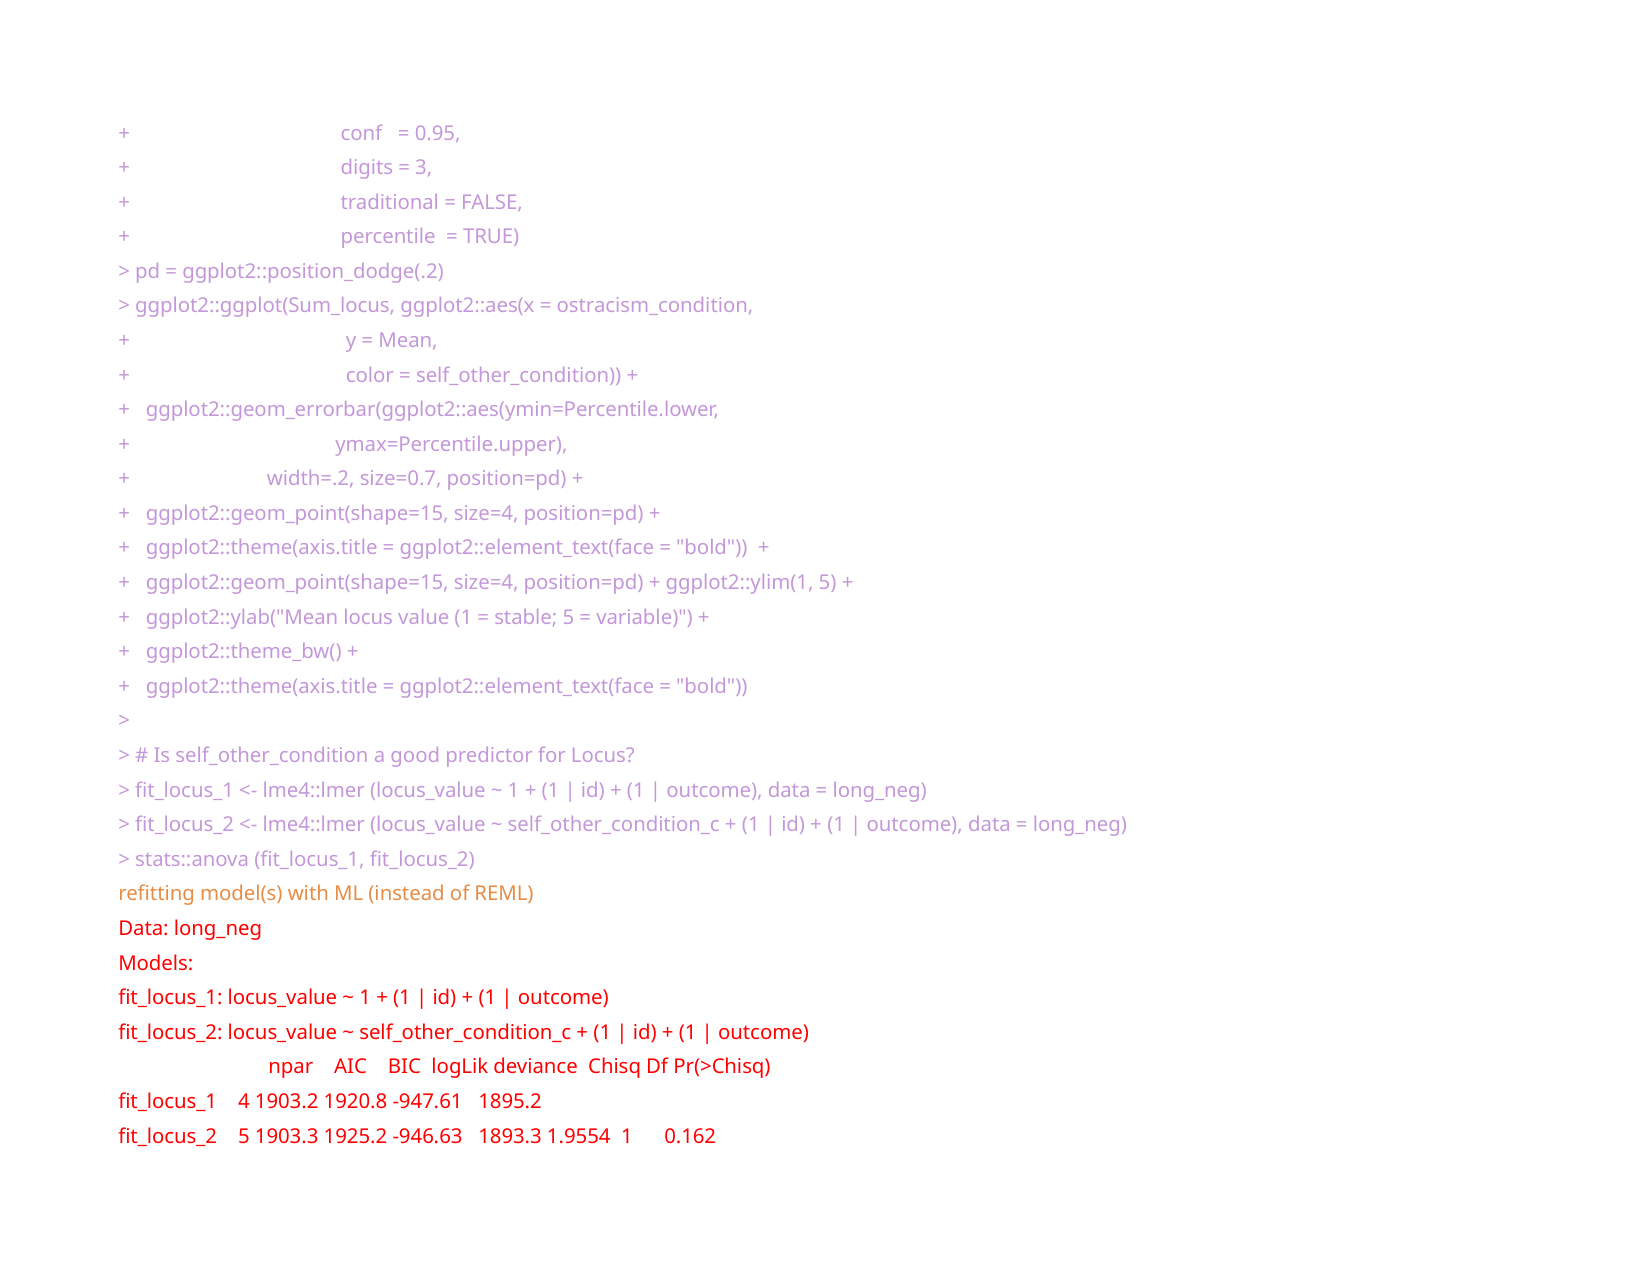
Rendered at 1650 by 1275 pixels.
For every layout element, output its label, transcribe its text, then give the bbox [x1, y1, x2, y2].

text fit_locus_1: locus_value ~ 1 + (1 | id) + (1 | outcome) [118, 983, 1532, 1010]
text npar AIC BIC logLik deviance Chisq Df Pr(>Chisq) [118, 1052, 1532, 1080]
text + ggplot2::ylab("Mean locus value (1 = stable; 5 = variable)") + [118, 602, 1532, 630]
text Data: long_neg [118, 913, 1532, 941]
text + y = Mean, [118, 326, 1532, 353]
text + percentile = TRUE) [118, 222, 1532, 249]
text + ggplot2::theme(axis.title = ggplot2::element_text(face = "bold")) + [118, 533, 1532, 561]
text + ymax=Percentile.upper), [118, 429, 1532, 457]
text > stats::anova (fit_locus_1, fit_locus_2) [118, 844, 1532, 872]
text refitting model(s) with ML (instead of REML) [118, 879, 1532, 907]
text + color = self_other_condition)) + [118, 360, 1532, 388]
text + ggplot2::geom_errorbar(ggplot2::aes(ymin=Percentile.lower, [118, 395, 1532, 422]
text + digits = 3, [118, 153, 1532, 180]
text + ggplot2::theme_bw() + [118, 637, 1532, 664]
text + ggplot2::theme(axis.title = ggplot2::element_text(face = "bold")) [118, 671, 1532, 699]
text > pd = ggplot2::position_dodge(.2) [118, 256, 1532, 284]
text fit_locus_2: locus_value ~ self_other_condition_c + (1 | id) + (1 | outcome) [118, 1017, 1532, 1045]
text > ggplot2::ggplot(Sum_locus, ggplot2::aes(x = ostracism_condition, [118, 291, 1532, 319]
text fit_locus_1 4 1903.2 1920.8 -947.61 1895.2 [118, 1087, 1532, 1114]
text fit_locus_2 5 1903.3 1925.2 -946.63 1893.3 1.9554 1 0.162 [118, 1121, 1532, 1149]
text > [118, 706, 1532, 734]
text + ggplot2::geom_point(shape=15, size=4, position=pd) + [118, 498, 1532, 526]
text > # Is self_other_condition a good predictor for Locus? [118, 741, 1532, 768]
text + width=.2, size=0.7, position=pd) + [118, 464, 1532, 492]
text > fit_locus_2 <- lme4::lmer (locus_value ~ self_other_condition_c + (1 | id) + (1 | outcome), data = long_neg) [118, 810, 1532, 837]
text + ggplot2::geom_point(shape=15, size=4, position=pd) + ggplot2::ylim(1, 5) + [118, 568, 1532, 595]
text + traditional = FALSE, [118, 187, 1532, 215]
text > fit_locus_1 <- lme4::lmer (locus_value ~ 1 + (1 | id) + (1 | outcome), data = long_neg) [118, 775, 1532, 803]
text Models: [118, 948, 1532, 976]
text + conf = 0.95, [118, 118, 1532, 146]
